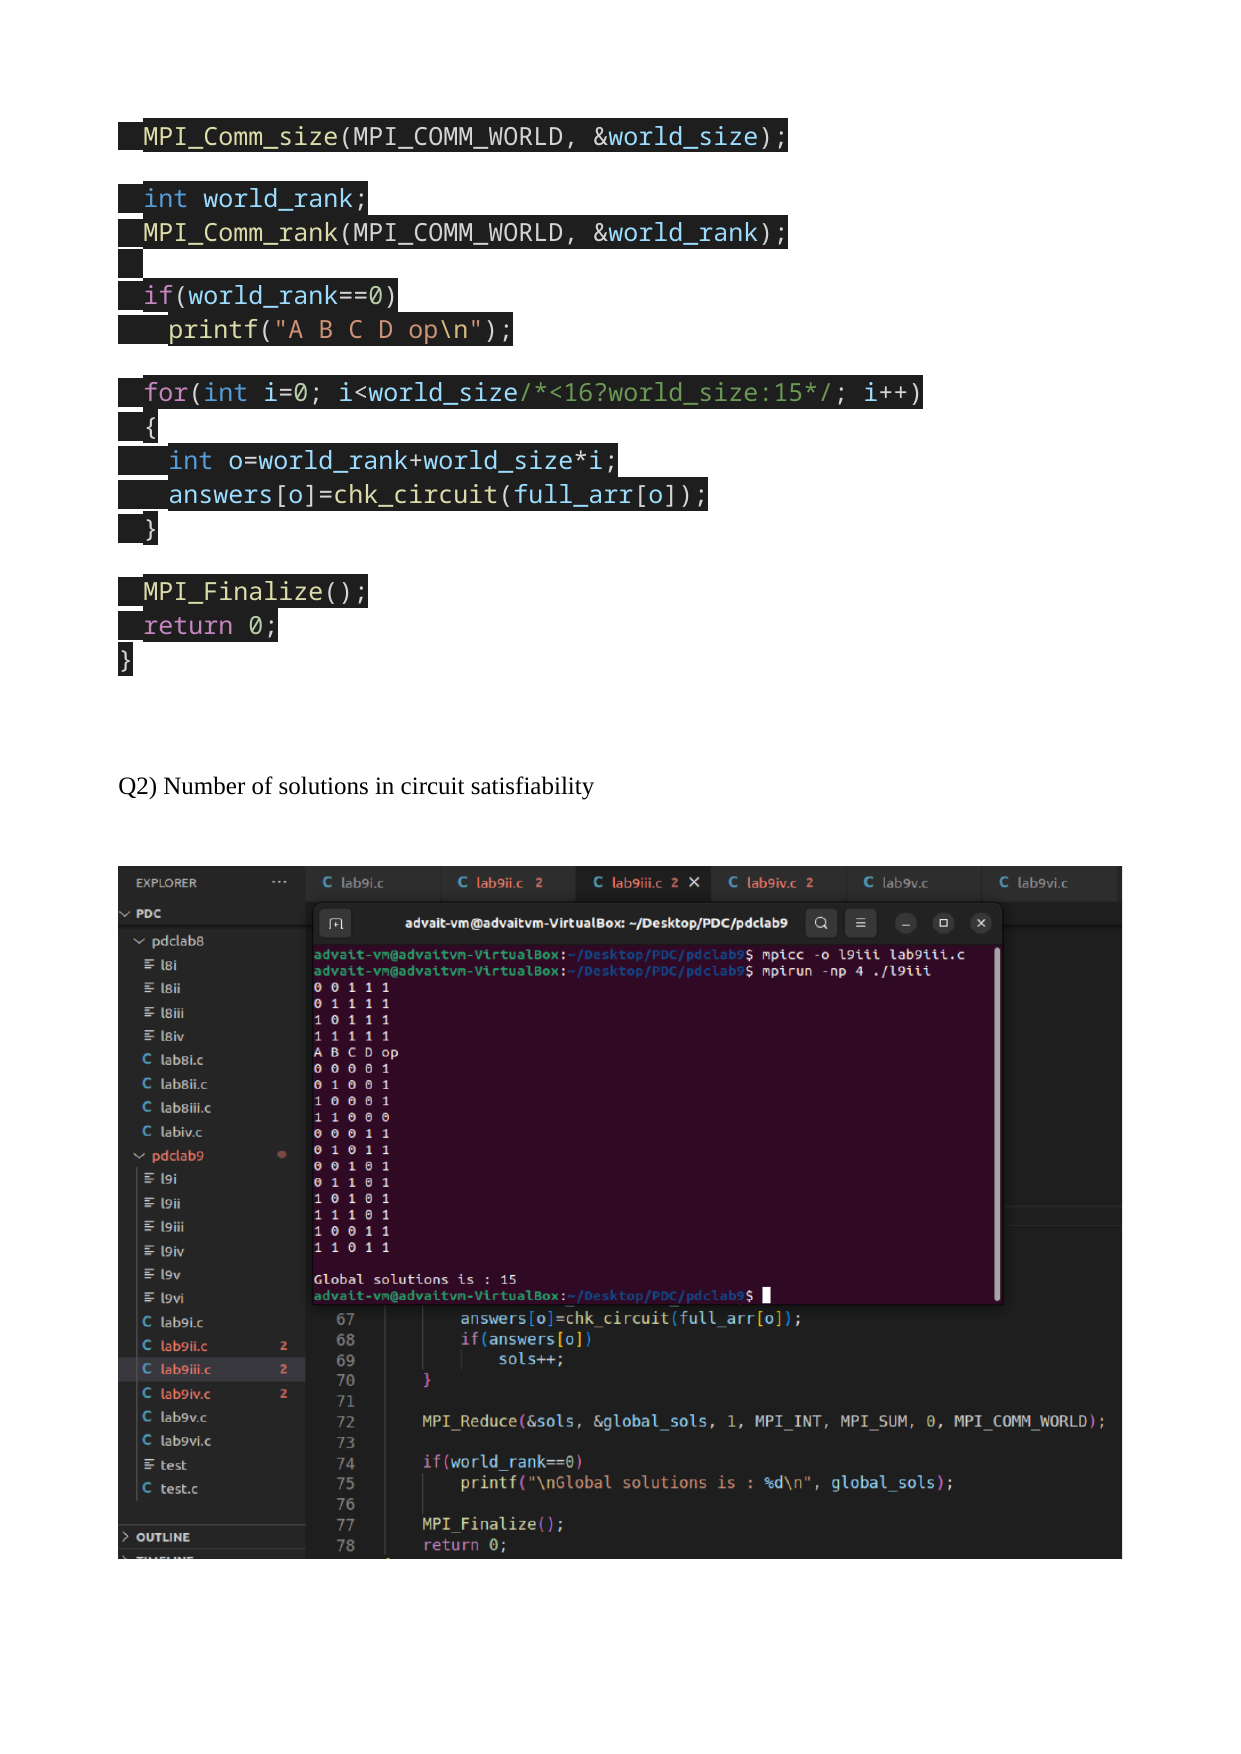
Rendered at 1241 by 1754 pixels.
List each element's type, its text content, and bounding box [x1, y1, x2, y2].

text for(int i=0; i<world_size/*<16?world_size:15*/; i++) [118, 375, 1122, 409]
text MPI_Finalize(); [118, 574, 1122, 608]
text Q2) Number of solutions in circuit satisfiability [118, 771, 1122, 800]
text int world_rank; [118, 181, 1122, 215]
text { [118, 409, 1122, 443]
text MPI_Comm_rank(MPI_COMM_WORLD, &world_rank); [118, 215, 1122, 249]
text } [118, 511, 1122, 545]
text if(world_rank==0) [118, 278, 1122, 312]
text answers[o]=chk_circuit(full_arr[o]); [118, 477, 1122, 511]
picture [118, 866, 1123, 1559]
text int o=world_rank+world_size*i; [118, 443, 1122, 477]
text } [118, 642, 1122, 676]
text MPI_Comm_size(MPI_COMM_WORLD, &world_size); [118, 118, 1122, 152]
text return 0; [118, 608, 1122, 642]
text printf("A B C D op\n"); [118, 312, 1122, 346]
